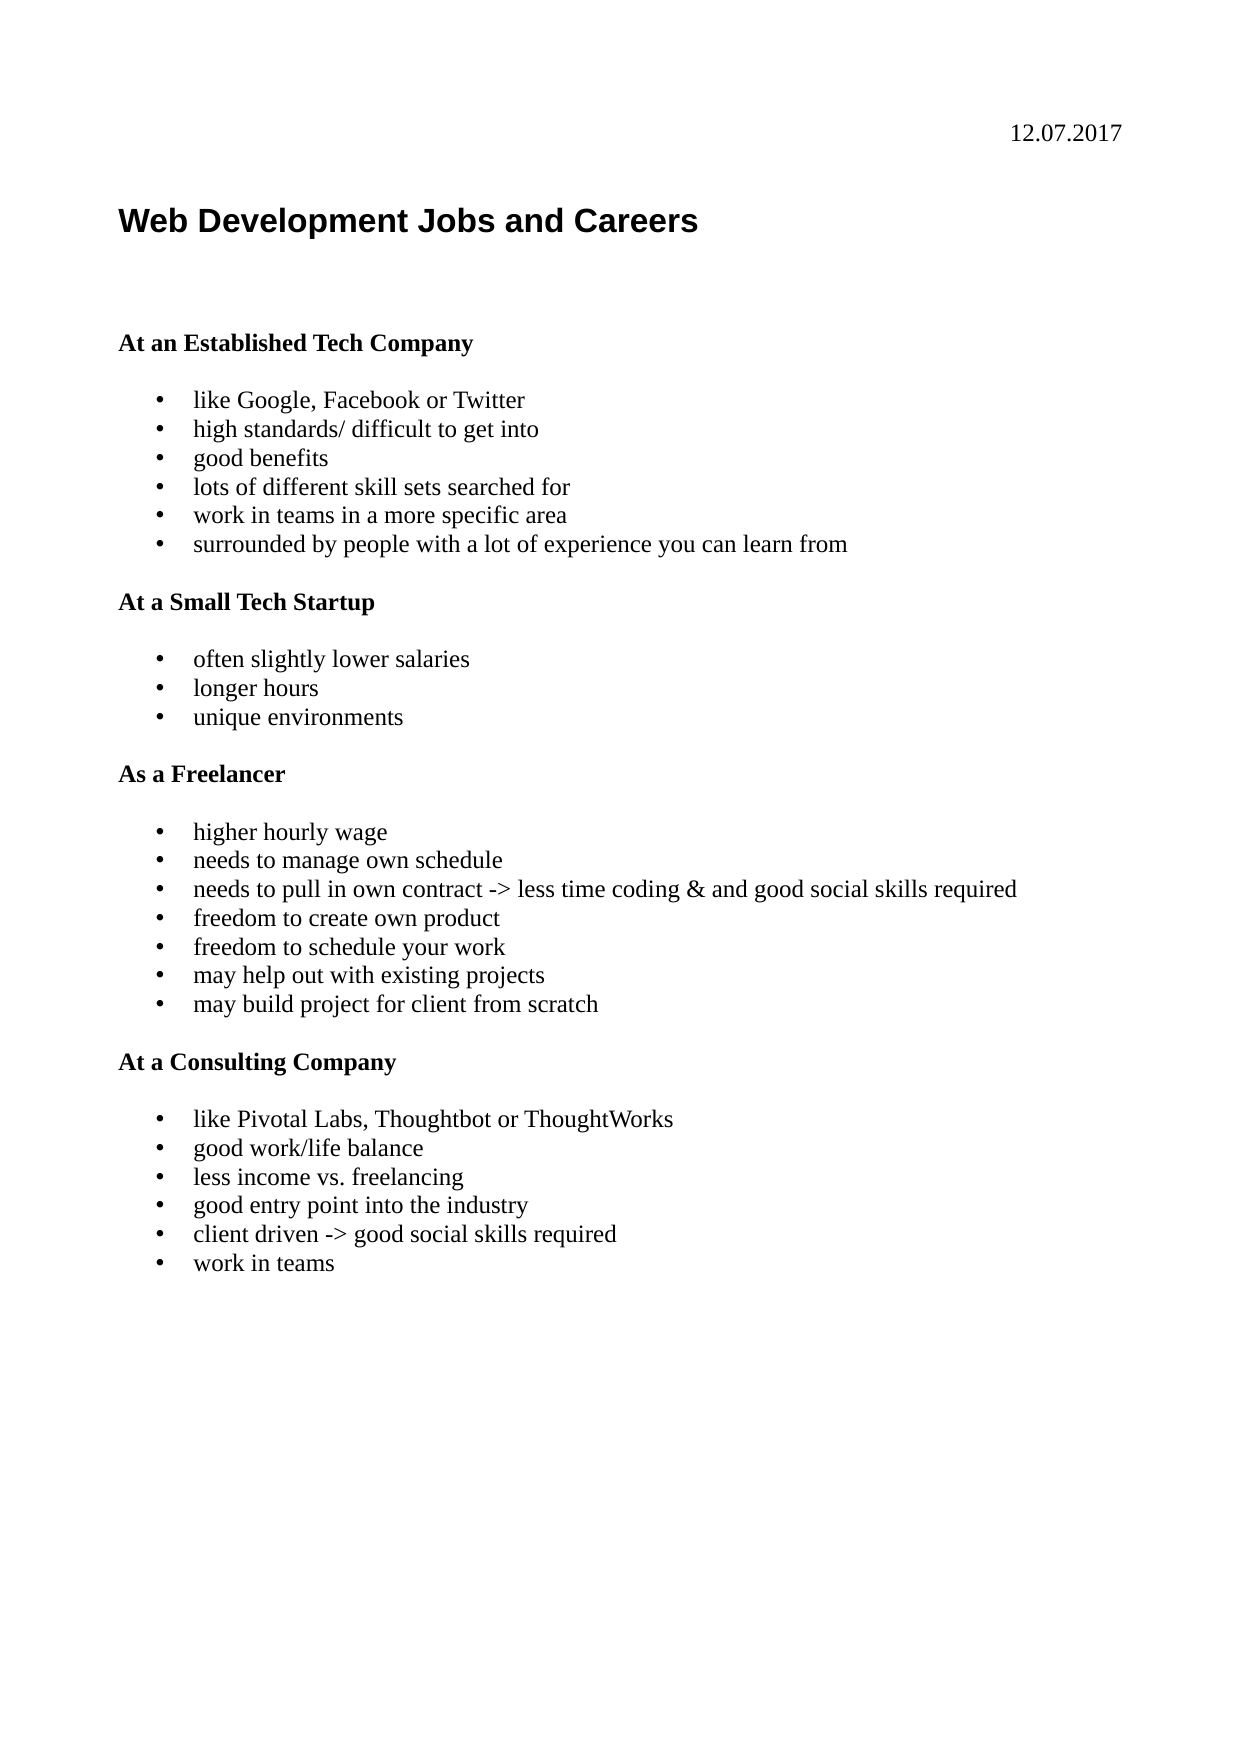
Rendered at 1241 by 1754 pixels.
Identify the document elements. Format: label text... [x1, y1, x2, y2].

list lots of different skill sets searched for [156, 472, 1122, 500]
list longer hours [156, 673, 1122, 702]
list like Pivotal Labs, Thoughtbot or ThoughtWorks [156, 1104, 1122, 1133]
text As a Freelancer [118, 759, 1122, 788]
list work in teams in a more specific area [156, 500, 1122, 529]
list good work/life balance [156, 1133, 1122, 1162]
text At a Small Tech Startup [118, 587, 1122, 615]
subtitle Web Development Jobs and Careers [118, 201, 1122, 239]
list often slightly lower salaries [156, 644, 1122, 673]
list less income vs. freelancing [156, 1162, 1122, 1190]
list may build project for client from scratch [156, 989, 1122, 1018]
text At a Consulting Company [118, 1047, 1122, 1075]
list high standards/ difficult to get into [156, 414, 1122, 443]
list work in teams [156, 1248, 1122, 1277]
list surrounded by people with a lot of experience you can learn from [156, 529, 1122, 558]
list good benefits [156, 443, 1122, 472]
text 12.07.2017 [118, 118, 1122, 147]
list like Google, Facebook or Twitter [156, 385, 1122, 414]
list higher hourly wage [156, 817, 1122, 845]
list needs to pull in own contract -> less time coding & and good social skills required [156, 874, 1122, 903]
list freedom to schedule your work [156, 932, 1122, 960]
text At an Established Tech Company [118, 328, 1122, 357]
list may help out with existing projects [156, 960, 1122, 989]
list client driven -> good social skills required [156, 1219, 1122, 1248]
list needs to manage own schedule [156, 845, 1122, 874]
list freedom to create own product [156, 903, 1122, 932]
list good entry point into the industry [156, 1190, 1122, 1219]
list unique environments [156, 702, 1122, 730]
